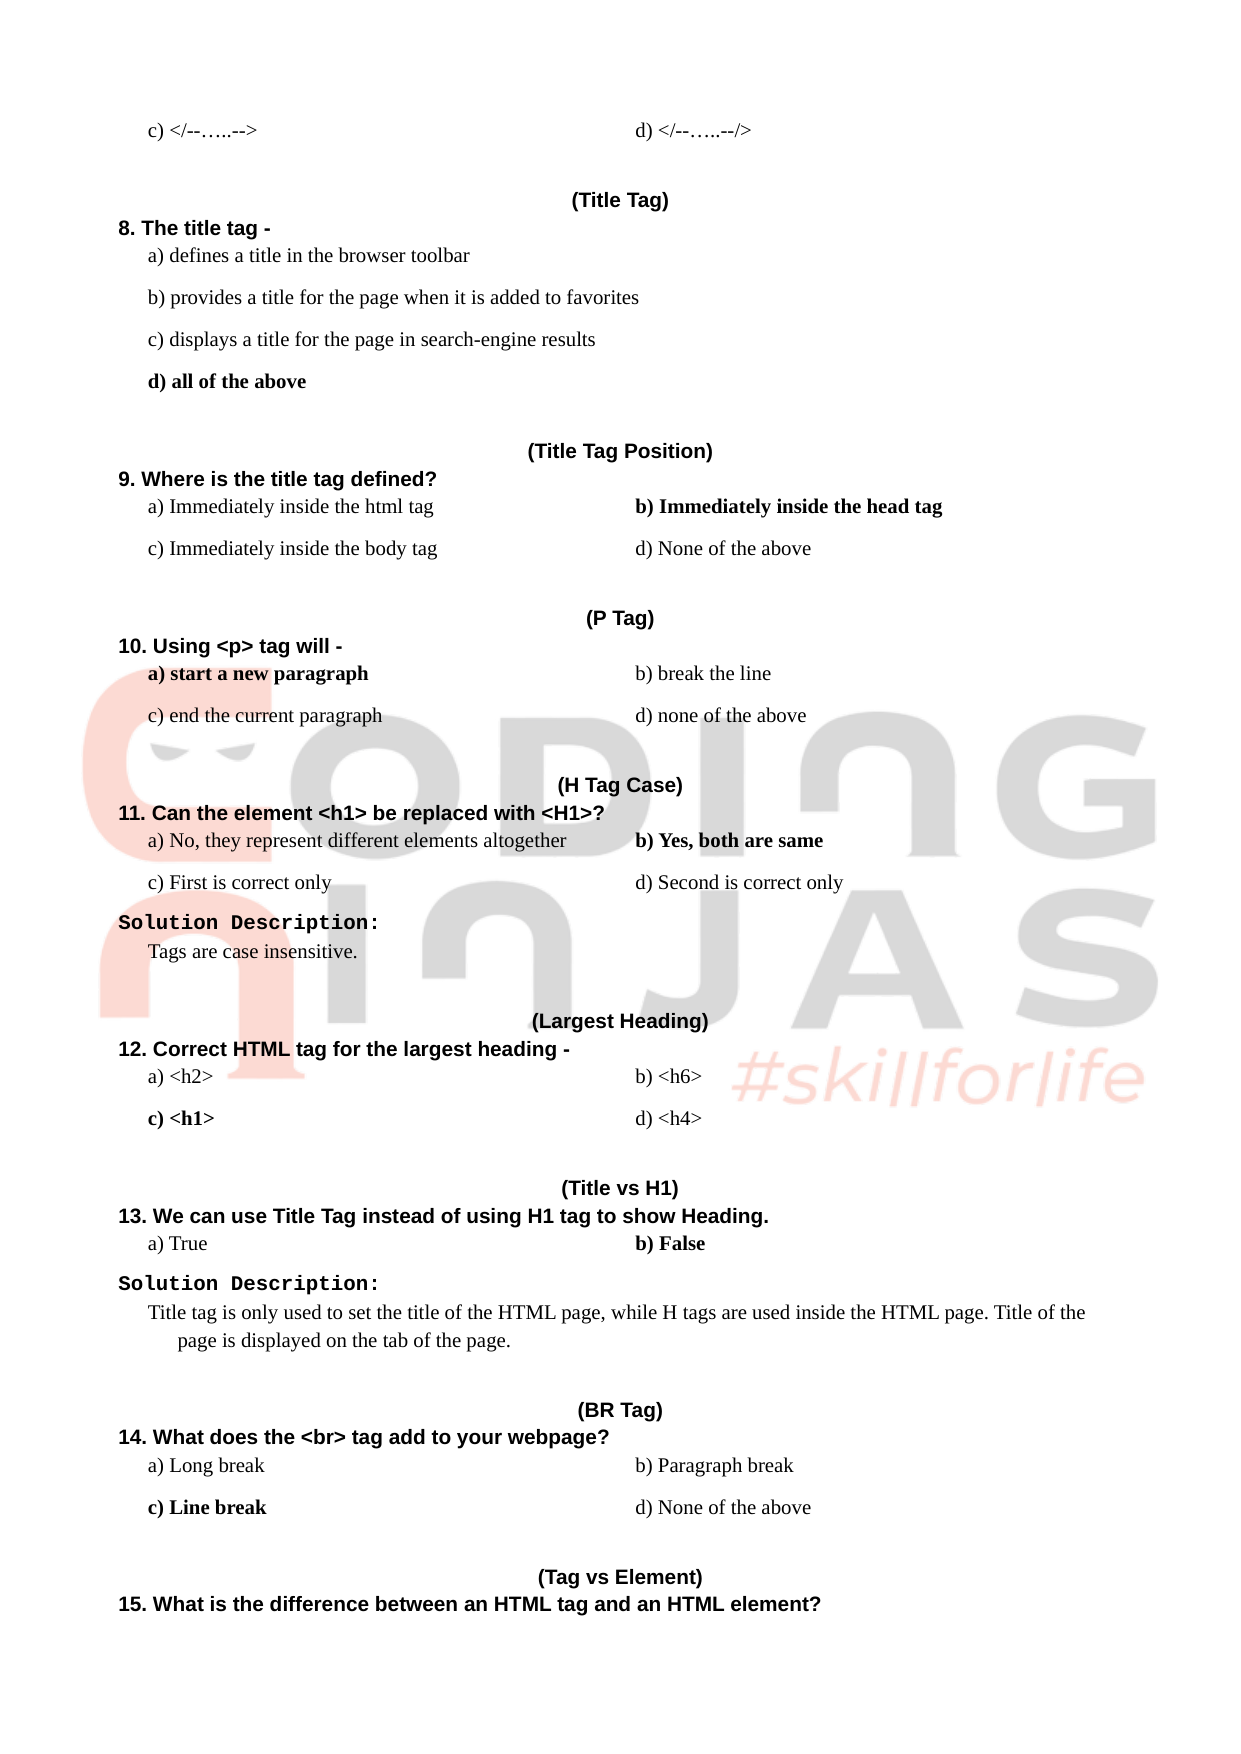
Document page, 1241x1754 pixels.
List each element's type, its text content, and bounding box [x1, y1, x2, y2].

text (BR Tag) [118, 1398, 1122, 1422]
text c) displays a title for the page in search-engine results [148, 327, 1122, 351]
text Solution Description: [118, 1273, 1122, 1297]
text 12. Correct HTML tag for the largest heading - [118, 1037, 1122, 1061]
text b) provides a title for the page when it is added to favorites [148, 285, 1122, 309]
text a) No, they represent different elements altogether b) Yes, both are same [148, 828, 1122, 852]
text a) start a new paragraph b) break the line [148, 661, 1122, 685]
text (Title vs H1) [118, 1176, 1122, 1200]
text (Largest Heading) [118, 1009, 1122, 1033]
text c) Line break d) None of the above [148, 1495, 1122, 1519]
text Solution Description: [118, 912, 1122, 936]
text a) <h2> b) <h6> [148, 1064, 1122, 1088]
text 8. The title tag - [118, 215, 1122, 239]
text c) Immediately inside the body tag d) None of the above [148, 536, 1122, 560]
text Tags are case insensitive. [148, 939, 1122, 963]
text (Tag vs Element) [118, 1564, 1122, 1588]
text c) </--…..--> d) </--…..--/> [148, 118, 1122, 142]
text a) defines a title in the browser toolbar [148, 243, 1122, 267]
text 14. What does the <br> tag add to your webpage? [118, 1425, 1122, 1449]
text a) Long break b) Paragraph break [148, 1453, 1122, 1477]
text (Title Tag) [118, 188, 1122, 212]
text d) all of the above [148, 369, 1122, 393]
text (P Tag) [118, 606, 1122, 630]
text 15. What is the difference between an HTML tag and an HTML element? [118, 1592, 1122, 1616]
text Title tag is only used to set the title of the HTML page, while H tags are used inside the HTML page. Title of the page is displayed on the tab of the page. [148, 1300, 1122, 1352]
text 9. Where is the title tag defined? [118, 467, 1122, 491]
text 10. Using <p> tag will - [118, 633, 1122, 657]
text c) end the current paragraph d) none of the above [148, 703, 1122, 727]
text 13. We can use Title Tag instead of using H1 tag to show Heading. [118, 1203, 1122, 1227]
text (H Tag Case) [118, 773, 1122, 797]
text c) First is correct only d) Second is correct only [148, 870, 1122, 894]
text c) <h1> d) <h4> [148, 1106, 1122, 1130]
text a) True b) False [148, 1231, 1122, 1255]
text a) Immediately inside the html tag b) Immediately inside the head tag [148, 494, 1122, 518]
text 11. Can the element <h1> be replaced with <H1>? [118, 800, 1122, 824]
text (Title Tag Position) [118, 439, 1122, 463]
